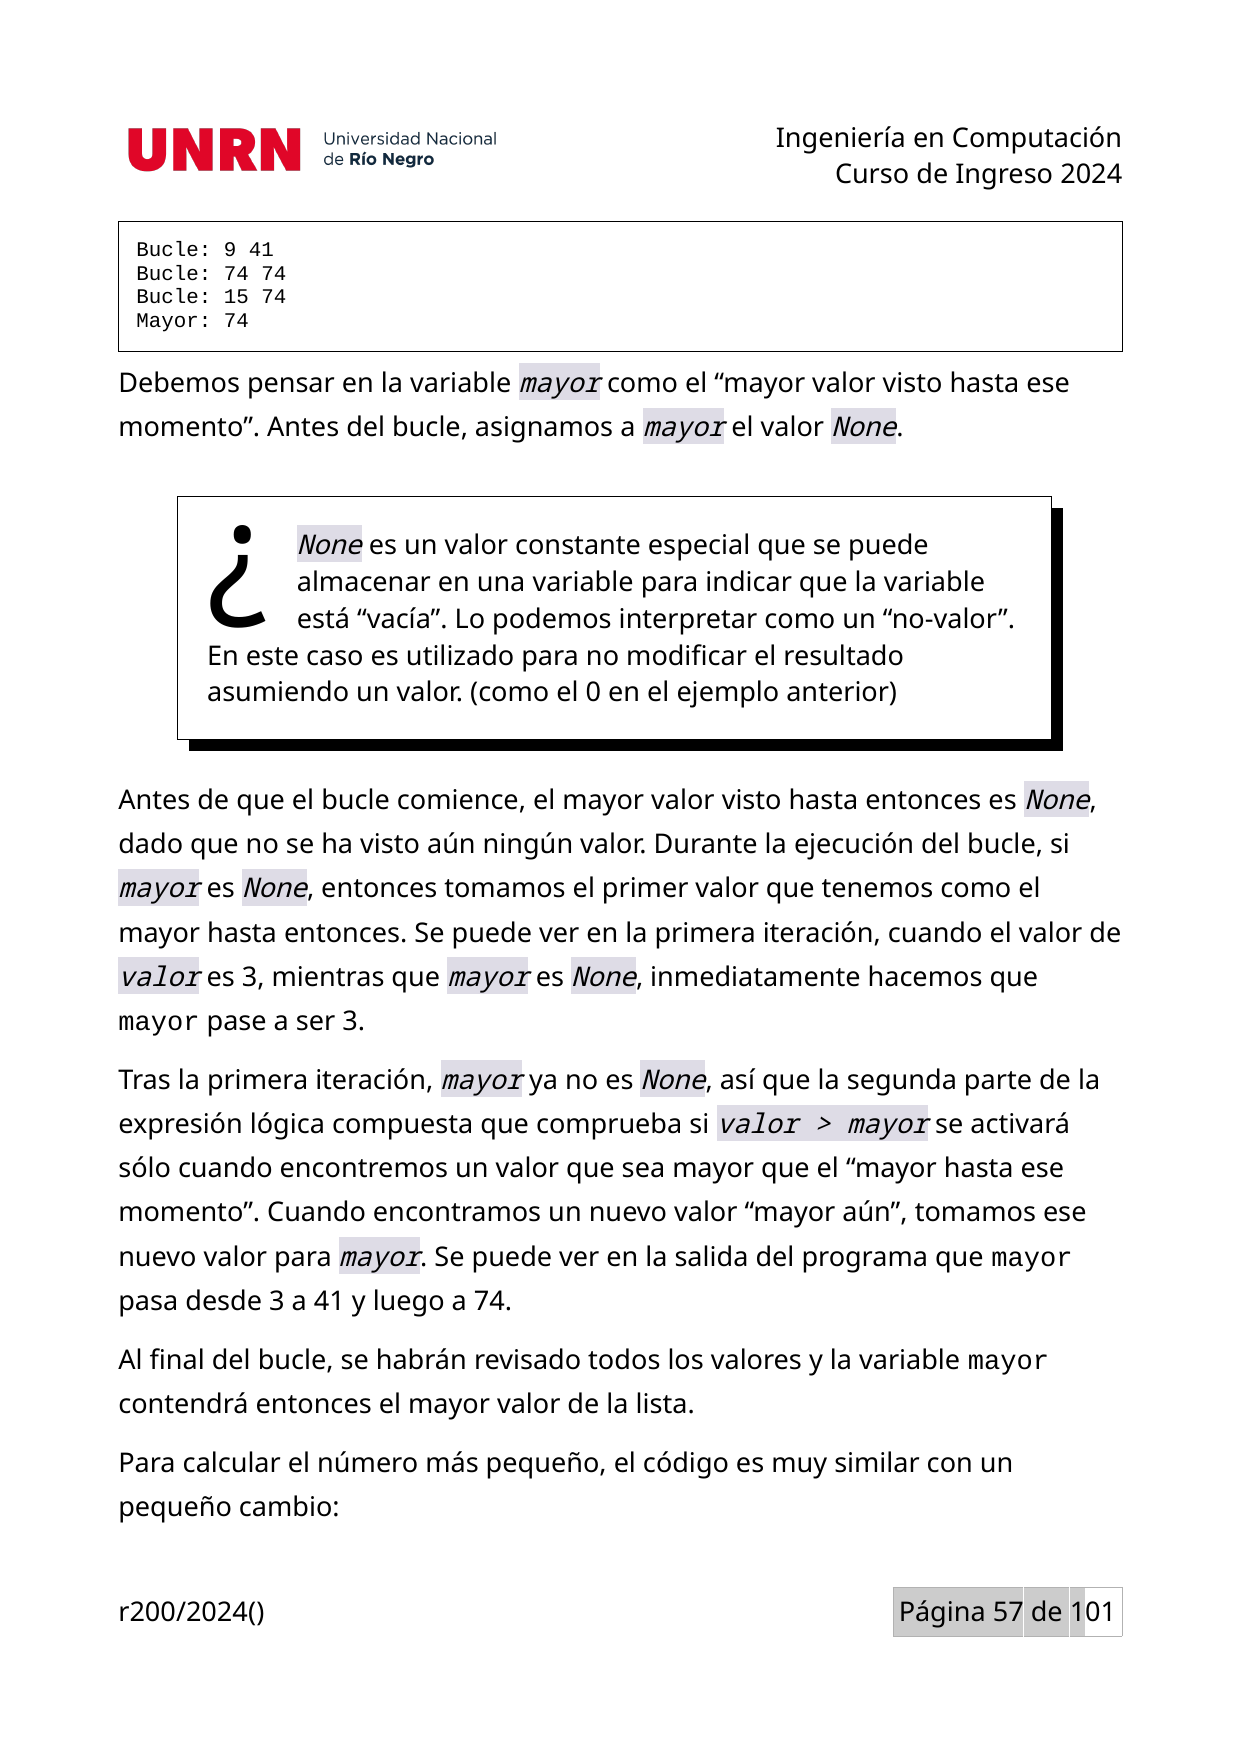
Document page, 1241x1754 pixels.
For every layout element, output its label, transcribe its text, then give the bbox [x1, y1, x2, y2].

text ¿None es un valor constante especial que se puede almacenar en una variable para indicar que la variable está “vacía”. Lo podemos interpretar como un “no-valor”. En este caso es utilizado para no modificar el resultado asumiendo un valor. (como el 0 en el ejemplo anterior) [178, 497, 1051, 739]
text Antes de que el bucle comience, el mayor valor visto hasta entonces es None, dado que no se ha visto aún ningún valor. Durante la ejecución del bucle, si mayor es None, entonces tomamos el primer valor que tenemos como el mayor hasta entonces. Se puede ver en la primera iteración, cuando el valor de valor es 3, mientras que mayor es None, inmediatamente hacemos que mayor pase a ser 3. [118, 781, 1122, 1038]
text Para calcular el número más pequeño, el código es muy similar con un pequeño cambio: [118, 1443, 1122, 1524]
text Debemos pensar en la variable mayor como el “mayor valor visto hasta ese momento”. Antes del bucle, asignamos a mayor el valor None. [118, 363, 1122, 444]
picture [118, 118, 505, 180]
text Bucle: 9 41 [119, 222, 1122, 245]
text Bucle: 74 74 [119, 245, 1122, 269]
text Bucle: 15 74 [119, 269, 1122, 292]
text Tras la primera iteración, mayor ya no es None, así que la segunda parte de la expresión lógica compuesta que comprueba si valor > mayor se activará sólo cuando encontremos un valor que sea mayor que el “mayor hasta ese momento”. Cuando encontramos un nuevo valor “mayor aún”, tomamos ese nuevo valor para mayor. Se puede ver en la salida del programa que mayor pasa desde 3 a 41 y luego a 74. [118, 1060, 1122, 1318]
text Mayor: 74 [119, 292, 1122, 351]
text Al final del bucle, se habrán revisado todos los valores y la variable mayor contendrá entonces el mayor valor de la lista. [118, 1340, 1122, 1421]
